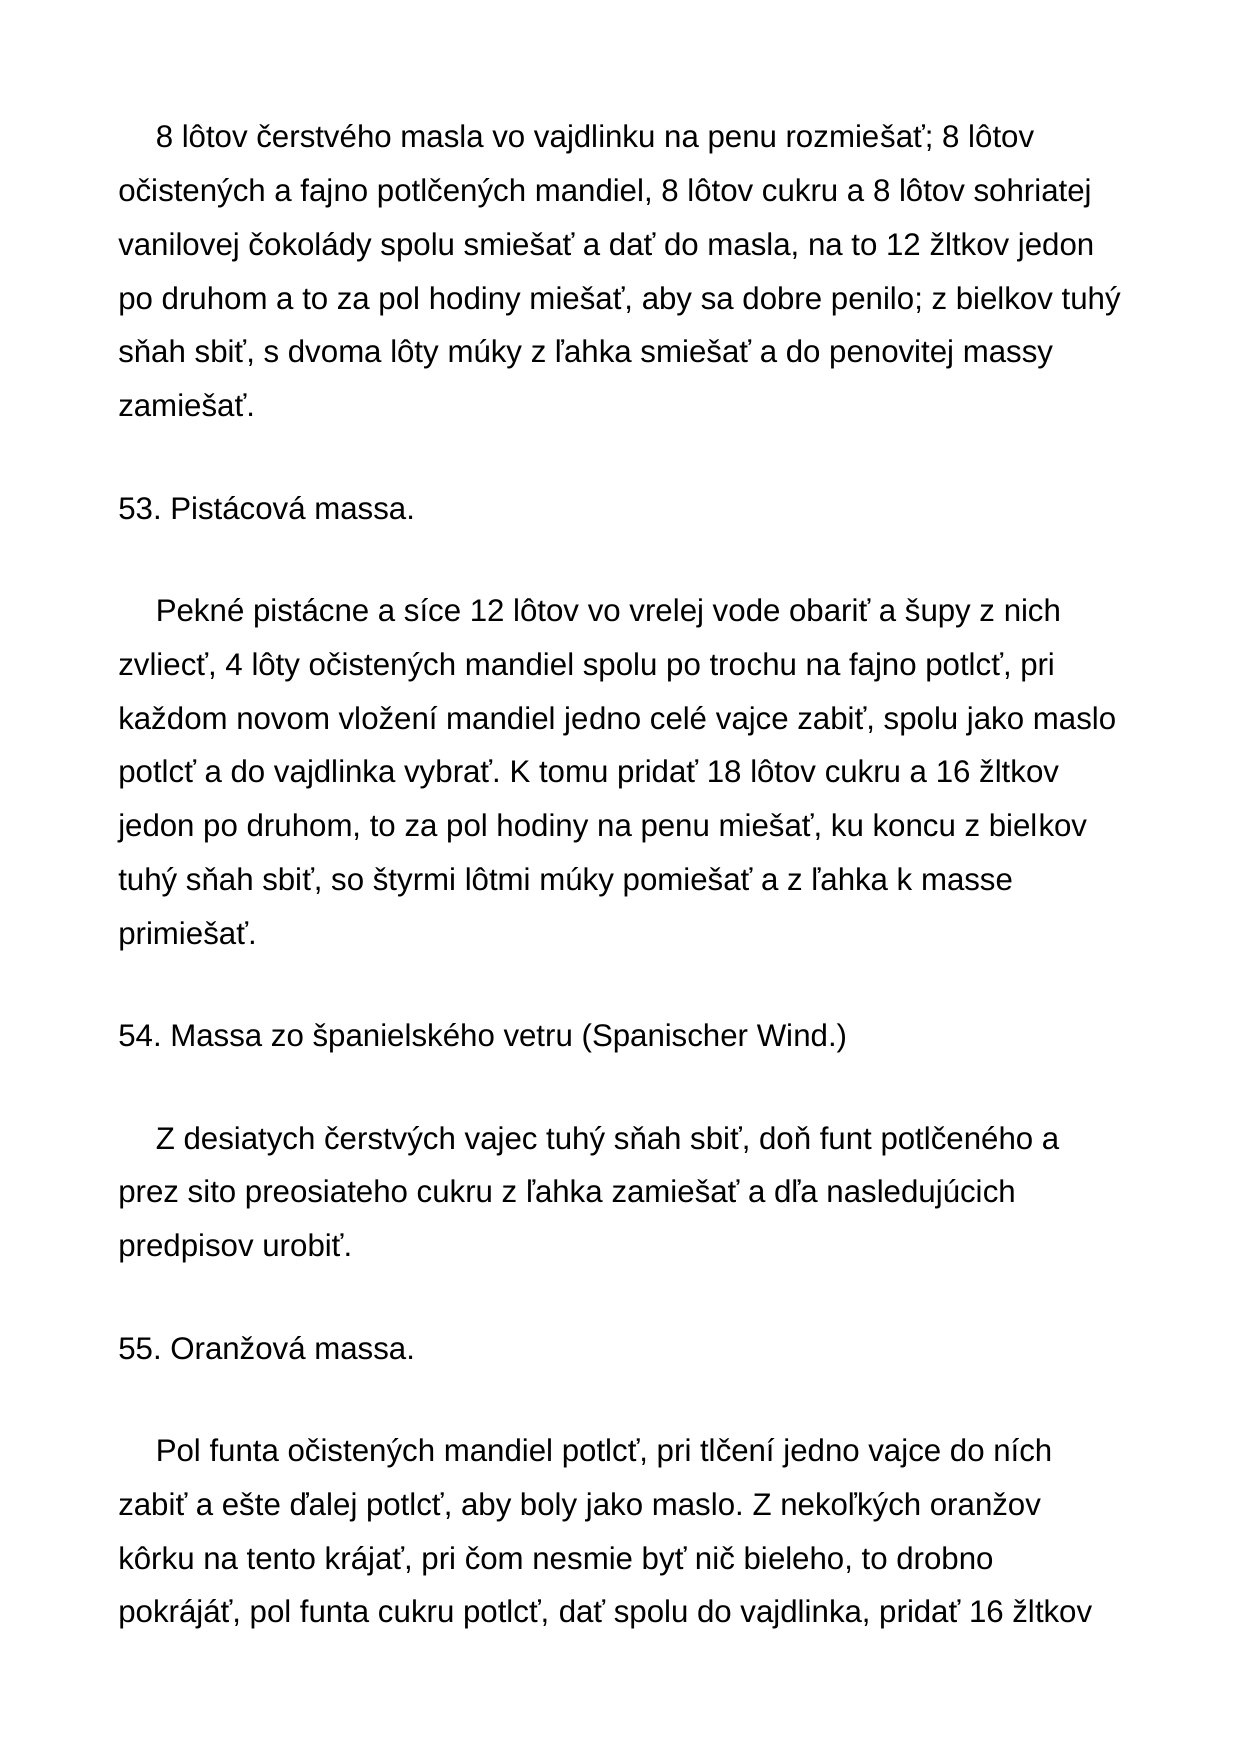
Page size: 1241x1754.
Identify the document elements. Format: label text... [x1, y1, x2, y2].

text 53. Pistácová massa. [118, 490, 1122, 526]
text 54. Massa zo španielského vetru (Spanischer Wind.) [118, 1017, 1122, 1053]
text 8 lôtov čerstvého masla vo vajdlinku na penu rozmie­šať; 8 lôtov očistených a fajno potlčených mandiel, 8 lôtov cukru a 8 lôtov sohriatej vanilovej čokolády spolu smiešať a dať do masla, na to 12 žltkov jedon po druhom a to za pol hodiny miešať, aby sa dobre penilo; z bielkov tuhý sňah sbiť, s dvoma lôty múky z ľahka smiešať a do penovitej massy zamiešať. [118, 118, 1122, 423]
text Pekné pistácne a síce 12 lôtov vo vrelej vode obariť a šupy z nich zvliecť, 4 lôty očistených mandiel spolu po tro­chu na fajno potlcť, pri každom novom vložení mandiel je­dno celé vajce zabiť, spolu jako maslo potlcť a do vajdlinka vybrať. K tomu pridať 18 lôtov cukru a 16 žltkov jedon po druhom, to za pol hodiny na penu miešať, ku koncu z biel­kov tuhý sňah sbiť, so štyrmi lôtmi múky pomiešať a z ľahka k masse primiešať. [118, 592, 1122, 951]
text Pol funta očistených mandiel potlcť, pri tlčení jedno vajce do ních zabiť a ešte ďalej potlcť, aby boly jako maslo. Z nekoľkých oranžov kôrku na tento krájať, pri čom nesmie byť nič bieleho, to drobno pokrájáť, pol funta cukru potlcť, dať spolu do vajdlinka, pridať 16 žltkov [118, 1432, 1122, 1629]
text Z desiatych čerstvých vajec tuhý sňah sbiť, doň funt potlčeného a prez sito preosiateho cukru z ľahka zamiešať a dľa nasledujúcich predpisov urobiť. [118, 1120, 1122, 1263]
text 55. Oranžová massa. [118, 1330, 1122, 1366]
